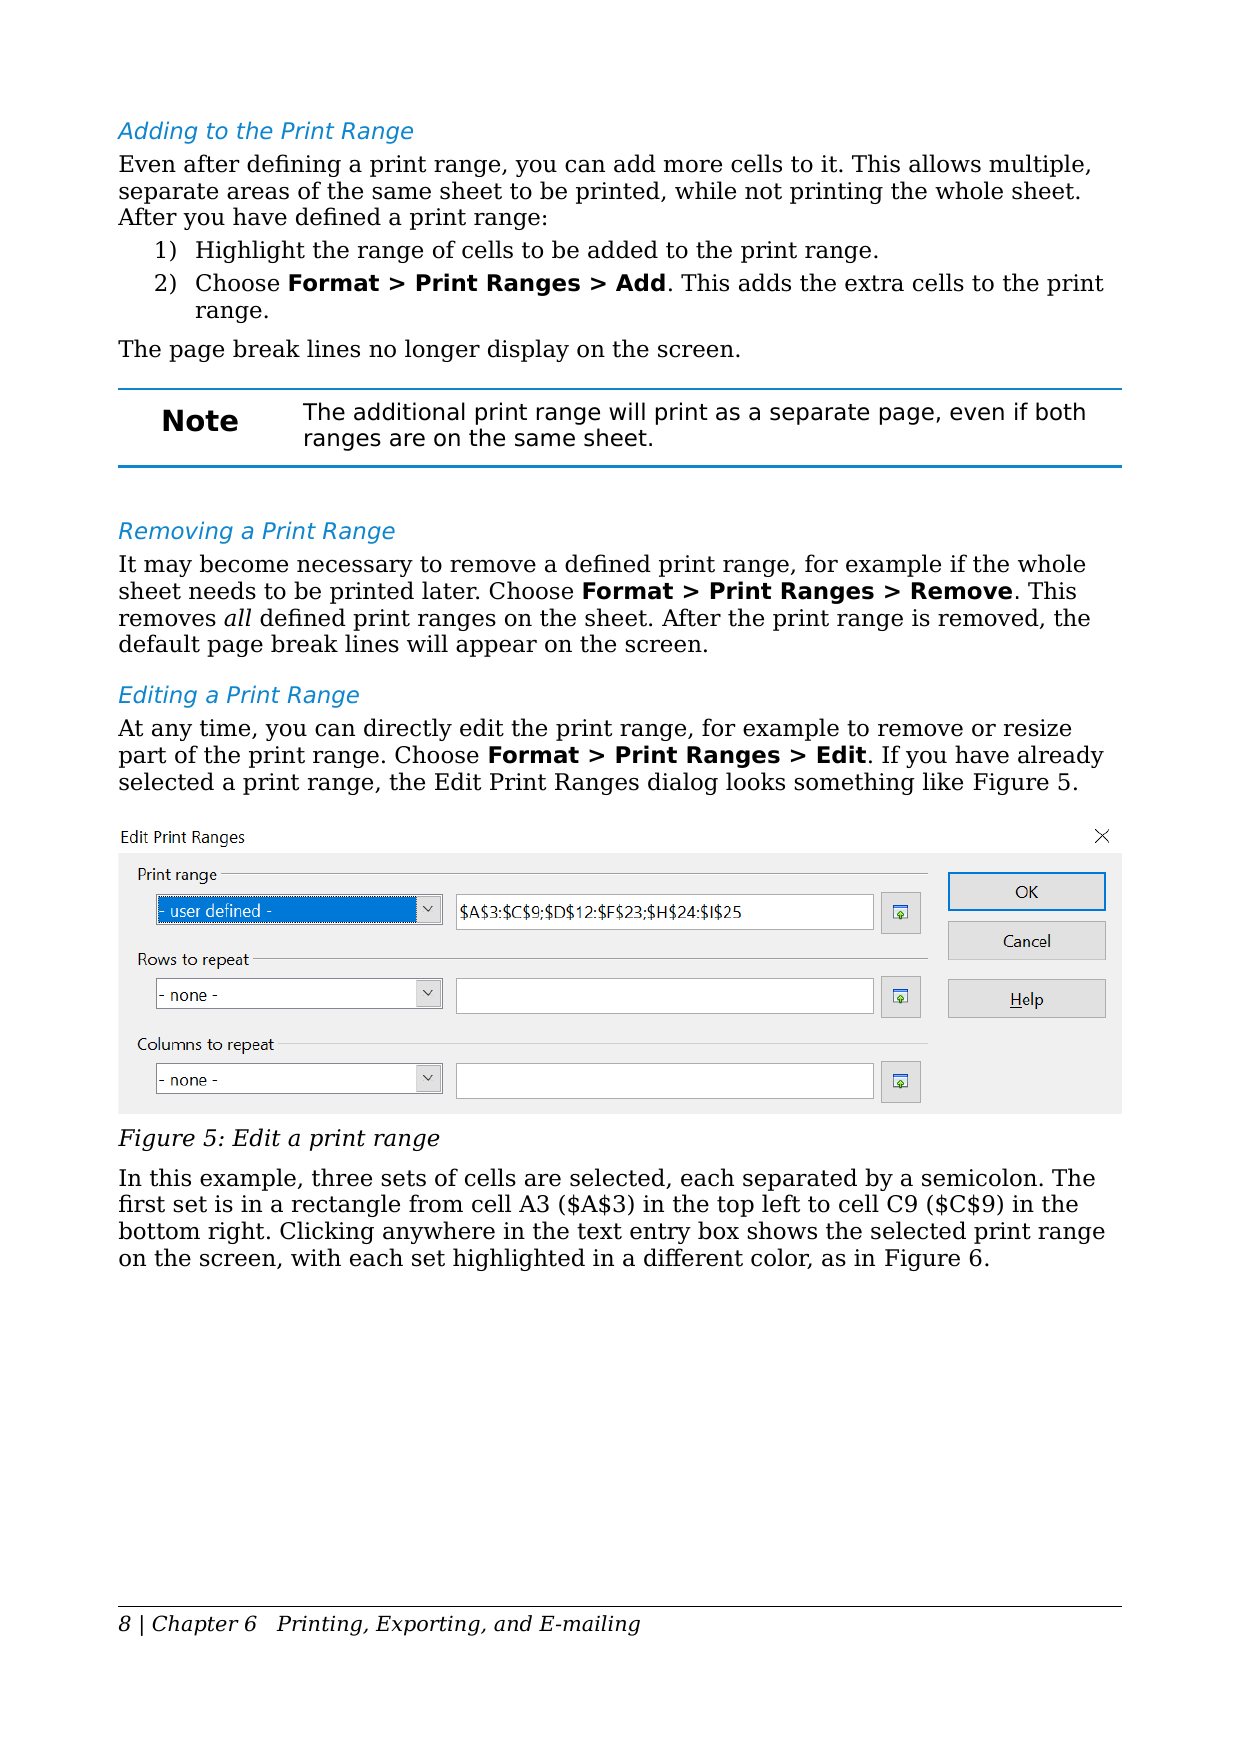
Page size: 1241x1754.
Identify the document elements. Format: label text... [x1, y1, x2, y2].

list Choose Format > Print Ranges > Add. This adds the extra cells to the print range. [177, 271, 1122, 324]
text It may become necessary to remove a defined print range, for example if the whole sheet needs to be printed later. Choose Format > Print Ranges > Remove. This removes all defined print ranges on the sheet. After the print range is removed, the default page break lines will appear on the screen. [118, 551, 1122, 658]
text The page break lines no longer display on the screen. [118, 336, 1122, 363]
text At any time, you can directly edit the print range, for example to remove or resize part of the print range. Choose Format > Print Ranges > Edit. If you have already selected a print range, the Edit Print Ranges dialog looks something like Figure 5. [118, 715, 1122, 795]
table_header Note [118, 390, 281, 465]
table_header The additional print range will print as a separate page, even if both ranges are on the same sheet. [281, 390, 1122, 465]
list Even after defining a print range, you can add more cells to it. This allows multiple, separate areas of the same sheet to be printed, while not printing the whole sheet. After you have defined a print range: [118, 151, 1122, 231]
list Highlight the range of cells to be added to the print range. [177, 238, 1122, 264]
subtitle Adding to the Print Range [118, 118, 1122, 145]
subtitle Removing a Print Range [118, 518, 1122, 545]
picture [118, 820, 1122, 1114]
text In this example, three sets of cells are selected, each separated by a semicolon. The first set is in a rectangle from cell A3 ($A$3) in the top left to cell C9 ($C$9) in the bottom right. Clicking anywhere in the text entry box shows the selected print range on the screen, with each set highlighted in a different color, as in Figure 6. [118, 1165, 1122, 1271]
text Figure 5: Edit a print range [118, 1126, 1122, 1152]
subtitle Editing a Print Range [118, 682, 1122, 709]
